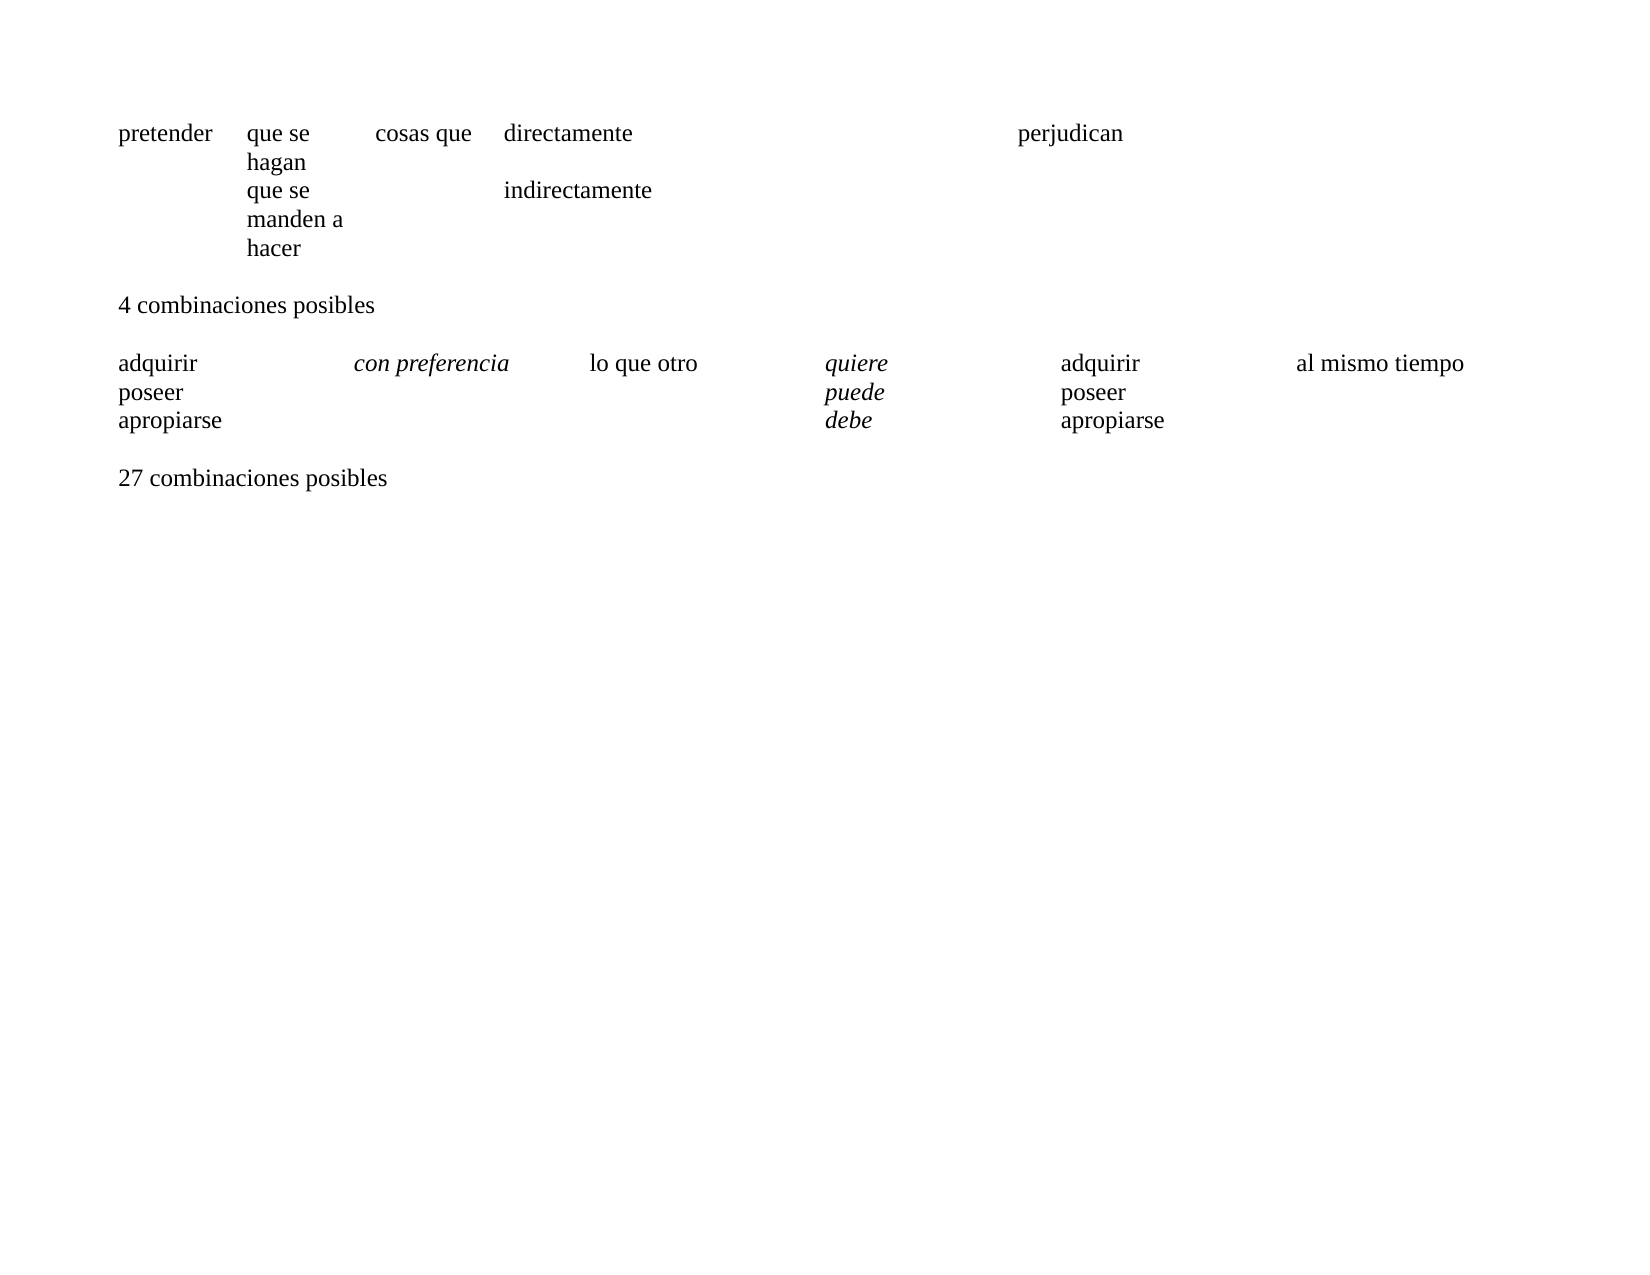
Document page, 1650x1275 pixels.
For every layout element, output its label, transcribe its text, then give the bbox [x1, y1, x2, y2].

table_header al mismo tiempo [1296, 348, 1532, 377]
table_cell [1018, 176, 1532, 262]
table_cell [1296, 406, 1532, 434]
table_header que se hagan [247, 118, 375, 176]
table_header perjudican [1018, 118, 1532, 176]
table_cell [354, 377, 589, 406]
table_cell [354, 406, 589, 434]
table_header pretender [118, 118, 247, 176]
table_cell [589, 406, 825, 434]
table_cell poseer [118, 377, 354, 406]
table_cell que se manden a hacer [247, 176, 375, 262]
table_header con preferencia [354, 348, 589, 377]
table_cell puede [825, 377, 1061, 406]
table_header adquirir [118, 348, 354, 377]
table_header lo que otro [589, 348, 825, 377]
table_header adquirir [1061, 348, 1296, 377]
table_cell [118, 176, 247, 262]
table_cell [1296, 377, 1532, 406]
table_cell indirectamente [504, 176, 1018, 262]
table_cell poseer [1061, 377, 1296, 406]
table_header directamente [504, 118, 1018, 176]
table_cell apropiarse [1061, 406, 1296, 434]
text 27 combinaciones posibles [118, 463, 1532, 492]
table_header quiere [825, 348, 1061, 377]
table_cell [375, 176, 504, 262]
table_cell [589, 377, 825, 406]
table_header cosas que [375, 118, 504, 176]
text 4 combinaciones posibles [118, 291, 1532, 319]
table_cell apropiarse [118, 406, 354, 434]
table_cell debe [825, 406, 1061, 434]
